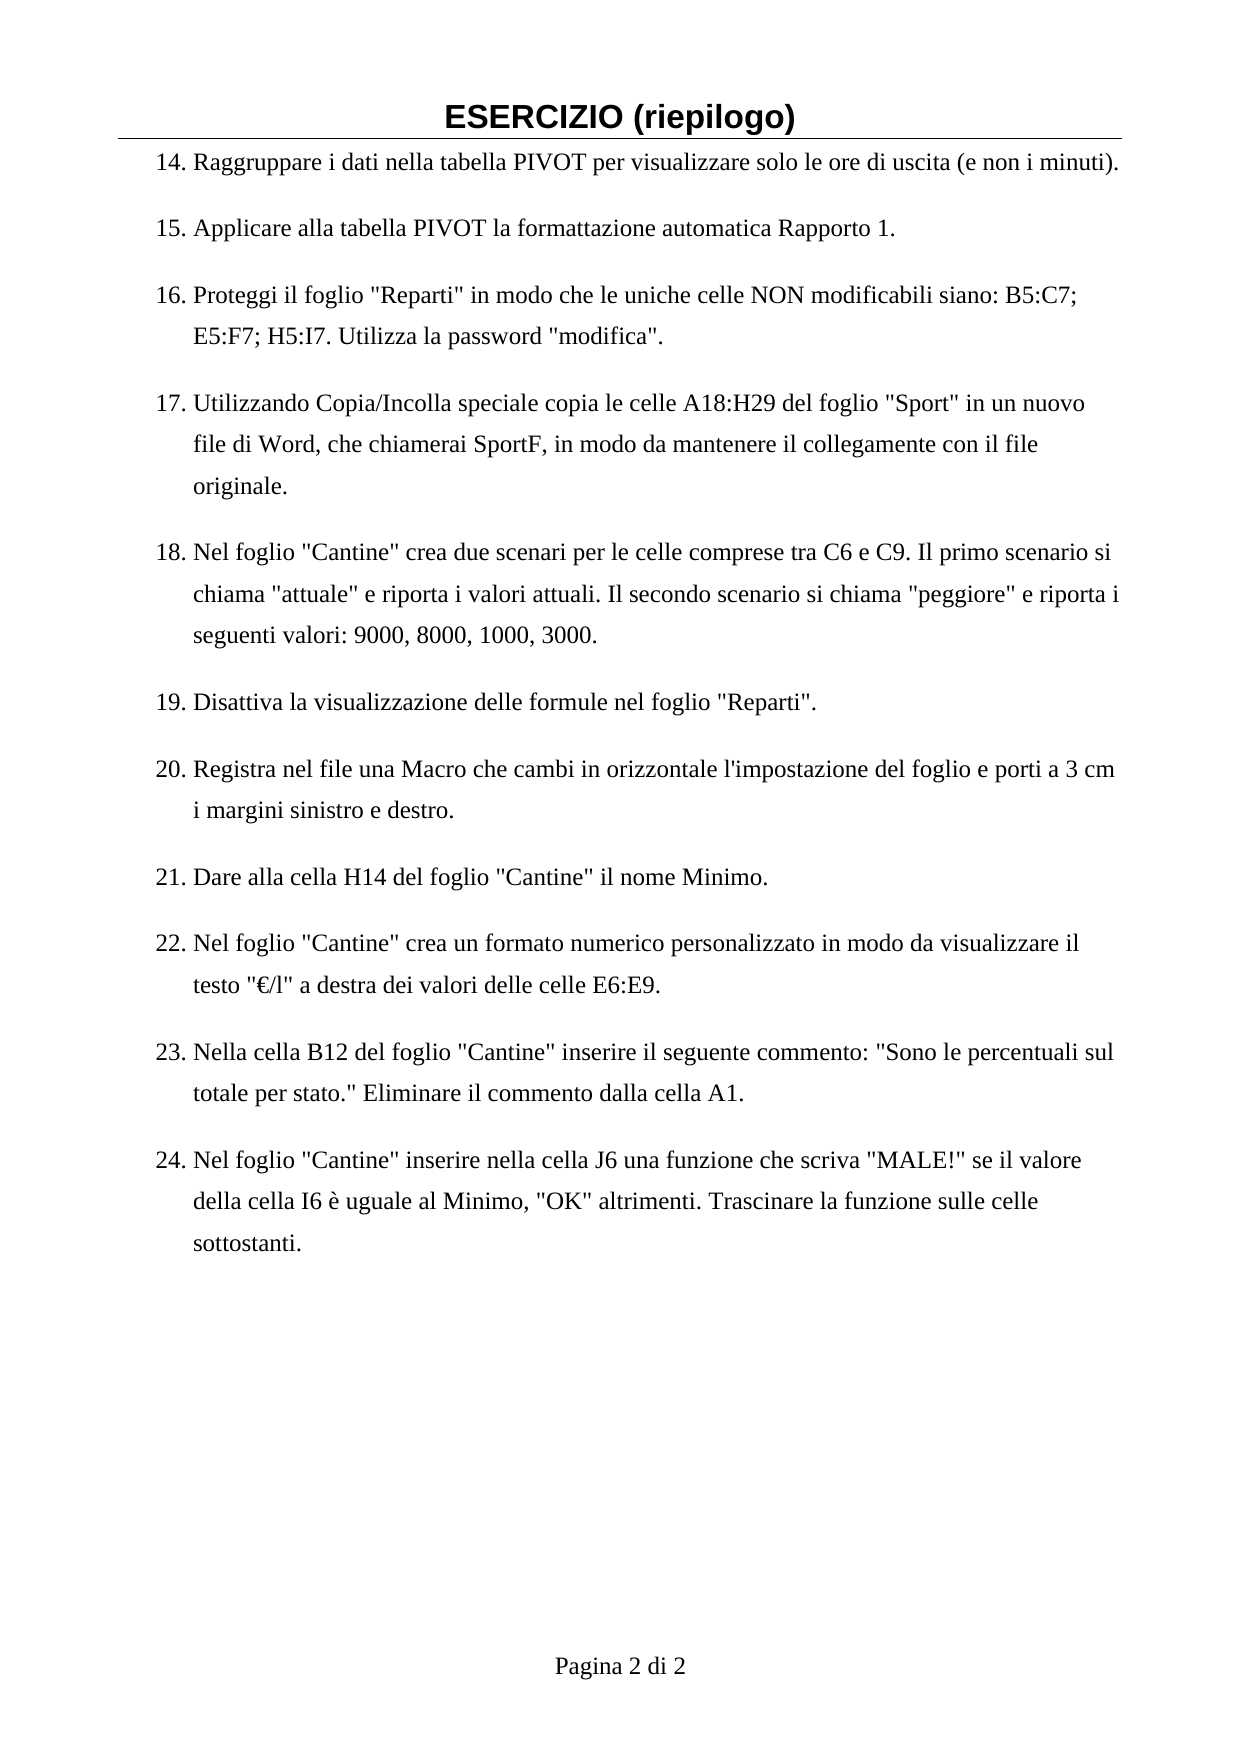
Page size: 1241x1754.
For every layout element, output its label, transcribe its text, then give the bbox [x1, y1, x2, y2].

list Applicare alla tabella PIVOT la formattazione automatica Rapporto 1. [155, 214, 1122, 242]
list Nel foglio "Cantine" crea due scenari per le celle comprese tra C6 e C9. Il primo scenario si chiama "attuale" e riporta i valori attuali. Il secondo scenario si chiama "peggiore" e riporta i seguenti valori: 9000, 8000, 1000, 3000. [155, 538, 1122, 649]
list Nella cella B12 del foglio "Cantine" inserire il seguente commento: "Sono le percentuali sul totale per stato." Eliminare il commento dalla cella A1. [155, 1038, 1122, 1107]
list Registra nel file una Macro che cambi in orizzontale l'impostazione del foglio e porti a 3 cm i margini sinistro e destro. [155, 755, 1122, 824]
list Raggruppare i dati nella tabella PIVOT per visualizzare solo le ore di uscita (e non i minuti). [155, 148, 1122, 175]
list Proteggi il foglio "Reparti" in modo che le uniche celle NON modificabili siano: B5:C7; E5:F7; H5:I7. Utilizza la password "modifica". [155, 281, 1122, 350]
list Disattiva la visualizzazione delle formule nel foglio "Reparti". [155, 688, 1122, 716]
list Nel foglio "Cantine" inserire nella cella J6 una funzione che scriva "MALE!" se il valore della cella I6 è uguale al Minimo, "OK" altrimenti. Trascinare la funzione sulle celle sottostanti. [155, 1146, 1122, 1257]
list Nel foglio "Cantine" crea un formato numerico personalizzato in modo da visualizzare il testo "€/l" a destra dei valori delle celle E6:E9. [155, 929, 1122, 999]
list Utilizzando Copia/Incolla speciale copia le celle A18:H29 del foglio "Sport" in un nuovo file di Word, che chiamerai SportF, in modo da mantenere il collegamente con il file originale. [155, 389, 1122, 500]
list Dare alla cella H14 del foglio "Cantine" il nome Minimo. [155, 863, 1122, 891]
